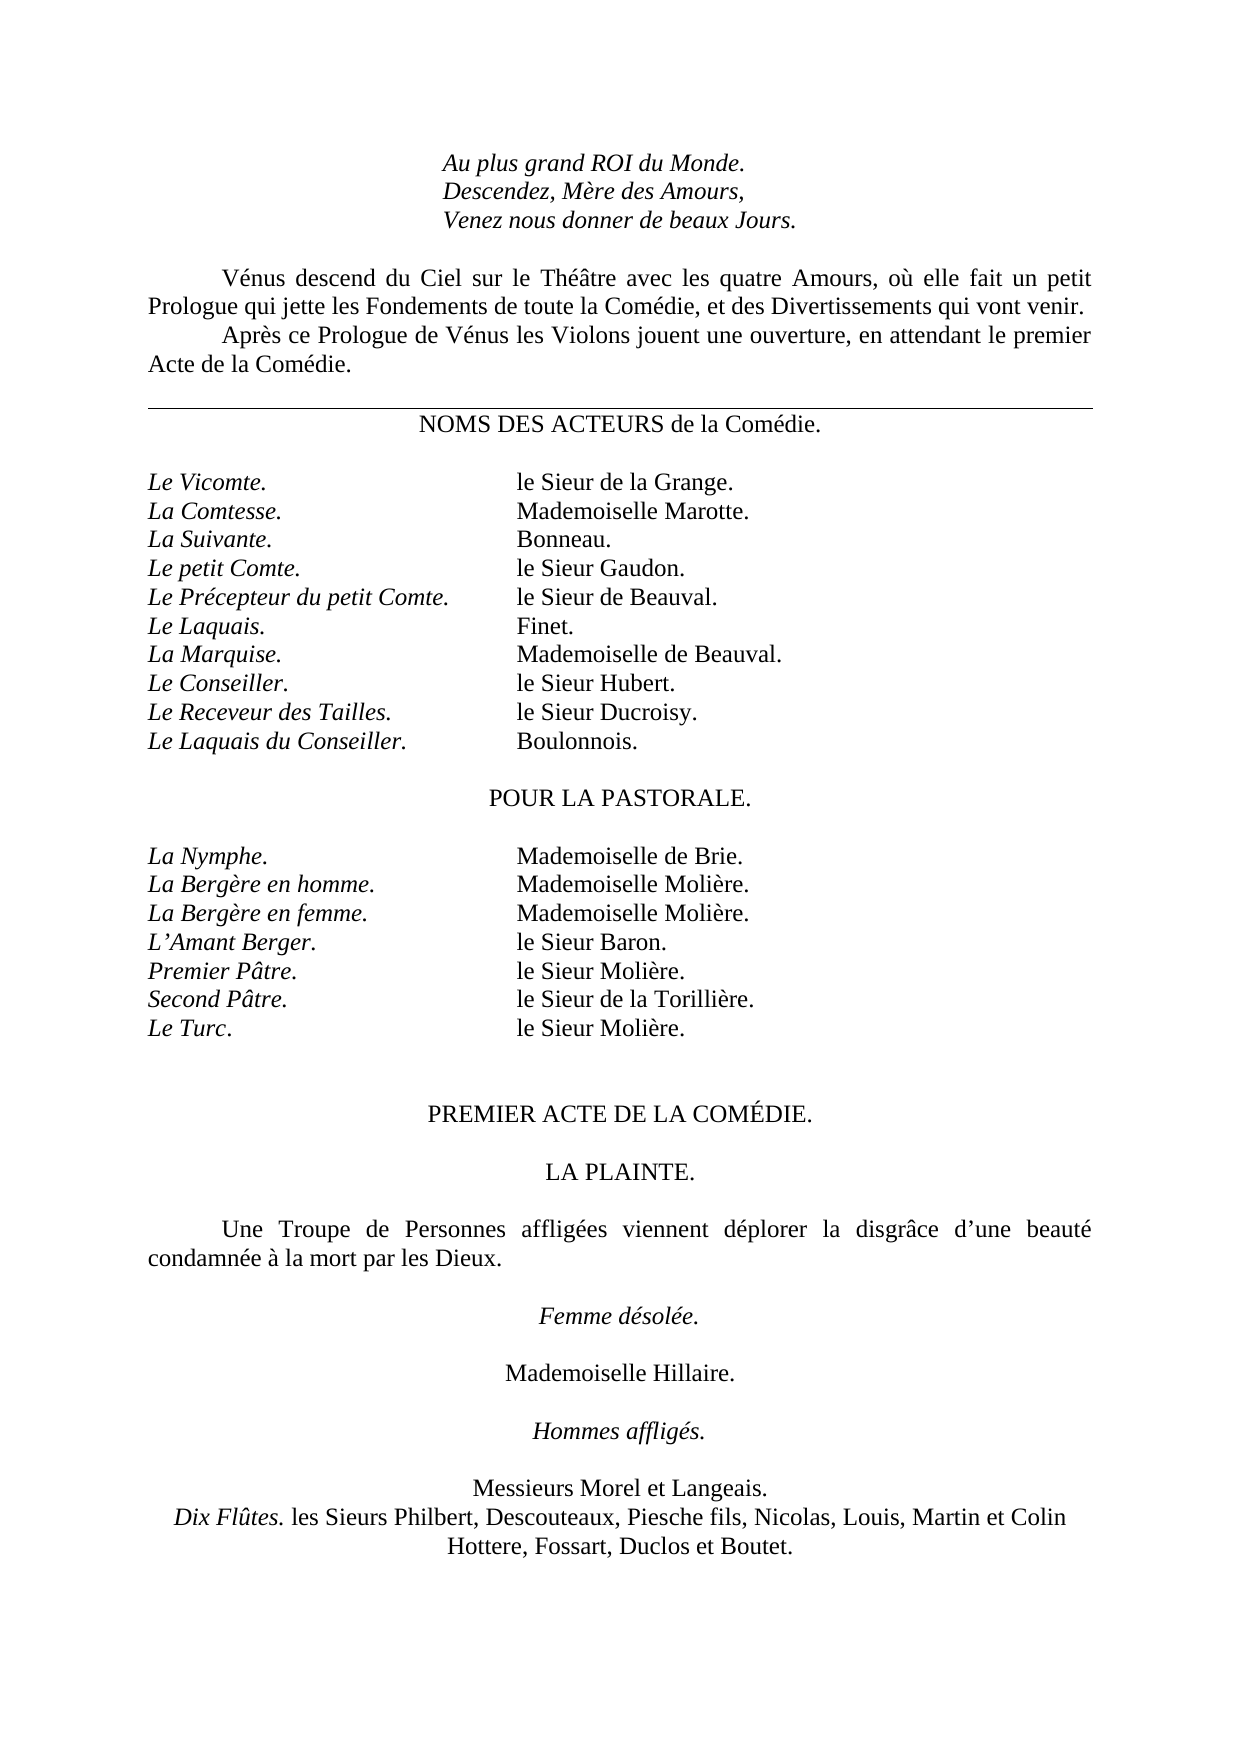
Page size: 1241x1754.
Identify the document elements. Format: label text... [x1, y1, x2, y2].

text Hommes affligés. [148, 1416, 1093, 1444]
text Le petit Comte. le Sieur Gaudon. [148, 553, 1093, 582]
text Second Pâtre. le Sieur de la Torillière. [148, 984, 1093, 1013]
text La Nymphe. Mademoiselle de Brie. [148, 841, 1093, 869]
text Au plus grand ROI du Monde. [443, 148, 1093, 176]
text Après ce Prologue de Vénus les Violons jouent une ouverture, en attendant le premier Acte de la Comédie. [148, 320, 1093, 378]
text Vénus descend du Ciel sur le Théâtre avec les quatre Amours, où elle fait un petit Prologue qui jette les Fondements de toute la Comédie, et des Divertissements qui vont venir. [148, 263, 1093, 320]
text La Suivante. Bonneau. [148, 524, 1093, 553]
text Le Laquais du Conseiller. Boulonnois. [148, 726, 1093, 754]
text Dix Flûtes. les Sieurs Philbert, Descouteaux, Piesche fils, Nicolas, Louis, Martin et Colin Hottere, Fossart, Duclos et Boutet. [148, 1502, 1093, 1559]
text La Marquise. Mademoiselle de Beauval. [148, 639, 1093, 668]
text Messieurs Morel et Langeais. [148, 1473, 1093, 1502]
text Le Laquais. Finet. [148, 611, 1093, 639]
text PREMIER ACTE DE LA COMÉDIE. [148, 1099, 1093, 1128]
text Le Vicomte. le Sieur de la Grange. [148, 467, 1093, 496]
text Femme désolée. [148, 1301, 1093, 1329]
text Le Précepteur du petit Comte. le Sieur de Beauval. [148, 582, 1093, 611]
text NOMS DES ACTEURS de la Comédie. [148, 409, 1093, 438]
text Le Conseiller. le Sieur Hubert. [148, 668, 1093, 697]
text La Bergère en femme. Mademoiselle Molière. [148, 898, 1093, 927]
text Venez nous donner de beaux Jours. [443, 205, 1093, 234]
text Le Receveur des Tailles. le Sieur Ducroisy. [148, 697, 1093, 726]
text LA PLAINTE. [148, 1157, 1093, 1186]
text Mademoiselle Hillaire. [148, 1358, 1093, 1387]
text Une Troupe de Personnes affligées viennent déplorer la disgrâce d’une beauté condamnée à la mort par les Dieux. [148, 1214, 1093, 1272]
text Premier Pâtre. le Sieur Molière. [148, 956, 1093, 984]
text Descendez, Mère des Amours, [443, 176, 1093, 205]
text L’Amant Berger. le Sieur Baron. [148, 927, 1093, 956]
text La Comtesse. Mademoiselle Marotte. [148, 496, 1093, 524]
text Le Turc. le Sieur Molière. [148, 1013, 1093, 1042]
text La Bergère en homme. Mademoiselle Molière. [148, 869, 1093, 898]
text POUR LA PASTORALE. [148, 783, 1093, 812]
